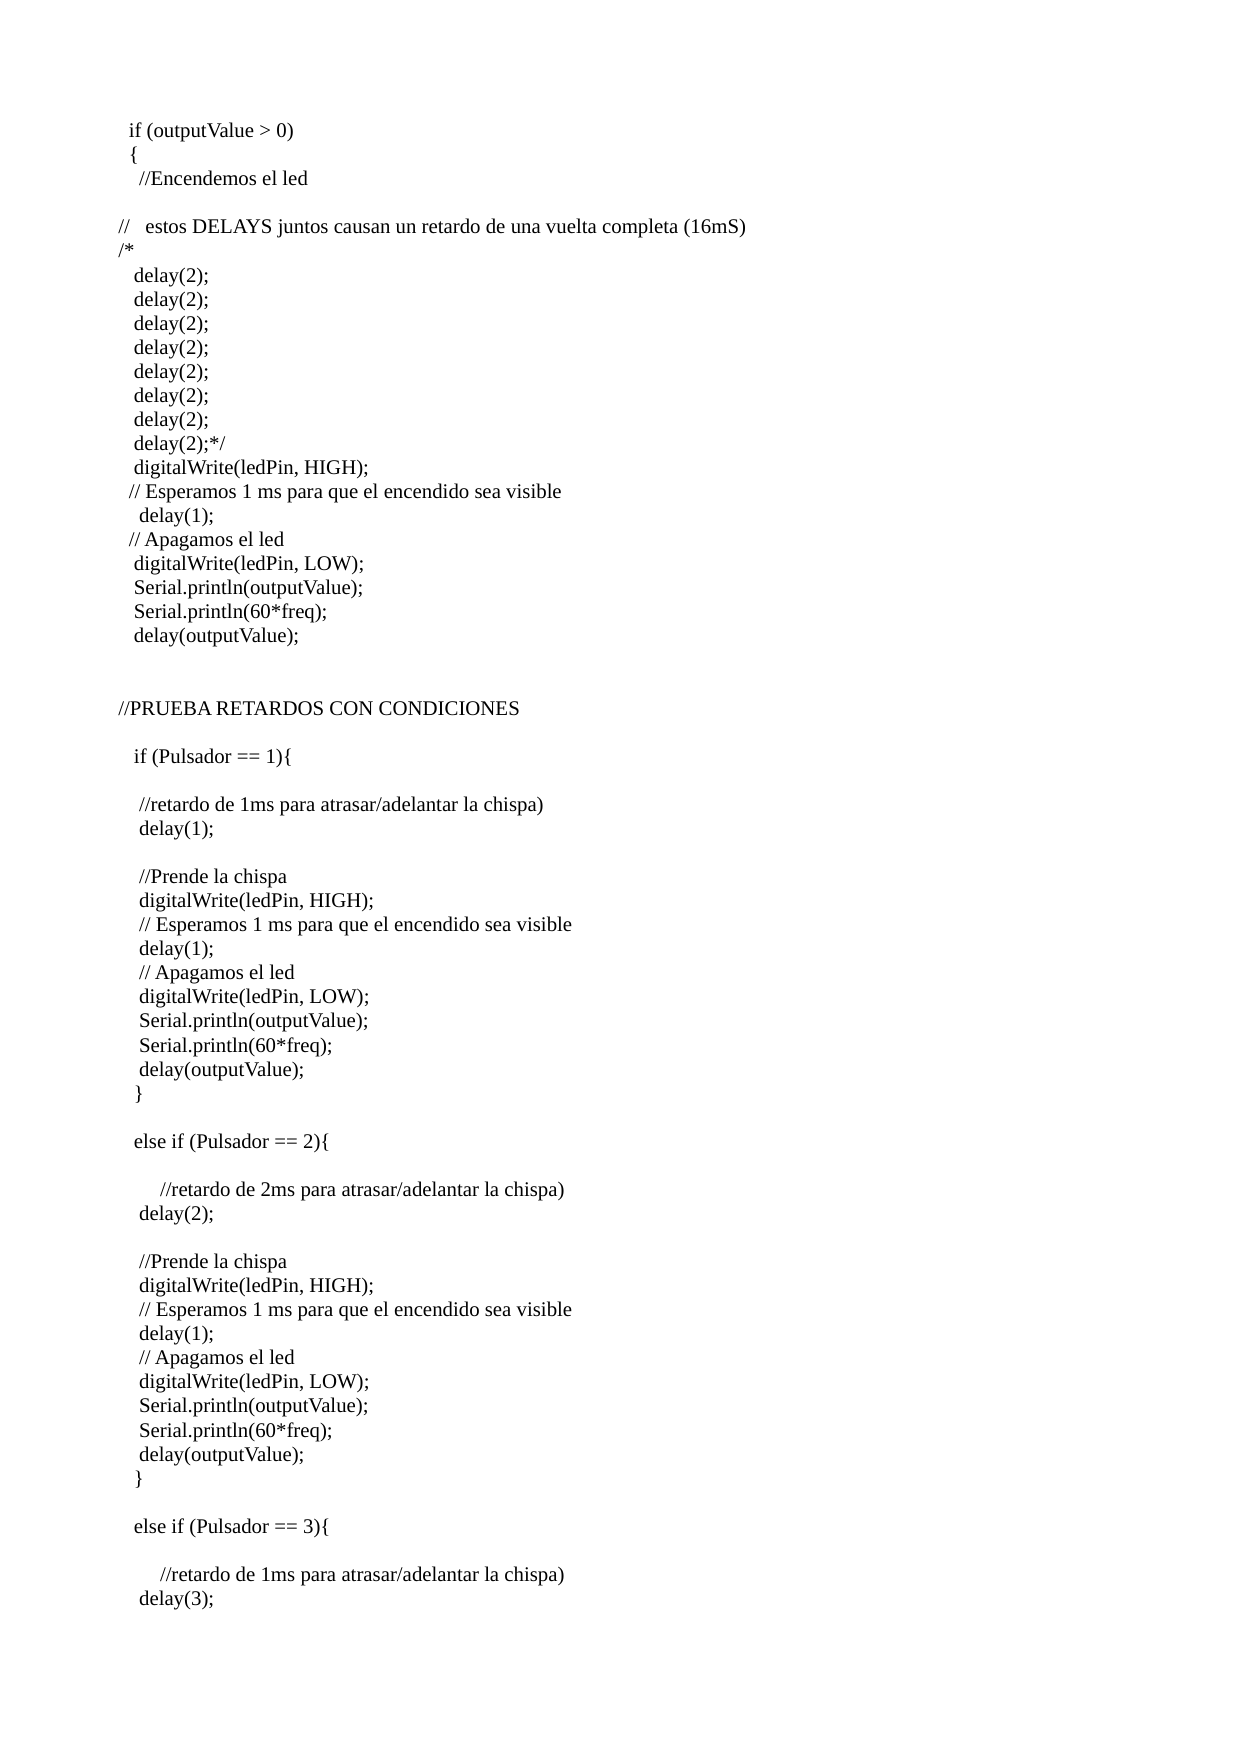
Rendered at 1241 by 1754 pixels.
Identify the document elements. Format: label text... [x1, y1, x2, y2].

text } [118, 1466, 1122, 1490]
text delay(2); [118, 335, 1122, 359]
text Serial.println(60*freq); [118, 1032, 1122, 1057]
text digitalWrite(ledPin, LOW); [118, 551, 1122, 575]
text // Esperamos 1 ms para que el encendido sea visible [118, 479, 1122, 503]
text delay(1); [118, 503, 1122, 527]
text delay(1); [118, 816, 1122, 840]
text // Apagamos el led [118, 527, 1122, 551]
text if (outputValue > 0) [118, 118, 1122, 142]
text //retardo de 2ms para atrasar/adelantar la chispa) [118, 1177, 1122, 1201]
text delay(outputValue); [118, 623, 1122, 647]
text delay(2); [118, 287, 1122, 311]
text digitalWrite(ledPin, HIGH); [118, 1273, 1122, 1297]
text // Esperamos 1 ms para que el encendido sea visible [118, 1297, 1122, 1321]
text delay(1); [118, 936, 1122, 960]
text //retardo de 1ms para atrasar/adelantar la chispa) [118, 1562, 1122, 1586]
text //Encendemos el led [118, 166, 1122, 190]
text digitalWrite(ledPin, HIGH); [118, 455, 1122, 479]
text Serial.println(60*freq); [118, 1417, 1122, 1442]
text } [118, 1081, 1122, 1105]
text delay(2); [118, 262, 1122, 287]
text delay(2);*/ [118, 431, 1122, 455]
text else if (Pulsador == 2){ [118, 1129, 1122, 1153]
text delay(2); [118, 407, 1122, 431]
text delay(outputValue); [118, 1057, 1122, 1081]
text // estos DELAYS juntos causan un retardo de una vuelta completa (16mS) [118, 214, 1122, 238]
text delay(1); [118, 1321, 1122, 1345]
text //Prende la chispa [118, 1249, 1122, 1273]
text else if (Pulsador == 3){ [118, 1514, 1122, 1538]
text // Apagamos el led [118, 960, 1122, 984]
text delay(2); [118, 311, 1122, 335]
text Serial.println(outputValue); [118, 1393, 1122, 1417]
text { [118, 142, 1122, 166]
text Serial.println(outputValue); [118, 575, 1122, 599]
text Serial.println(outputValue); [118, 1008, 1122, 1032]
text delay(outputValue); [118, 1442, 1122, 1466]
text delay(2); [118, 1201, 1122, 1225]
text digitalWrite(ledPin, HIGH); [118, 888, 1122, 912]
text //retardo de 1ms para atrasar/adelantar la chispa) [118, 792, 1122, 816]
text // Apagamos el led [118, 1345, 1122, 1369]
text delay(2); [118, 383, 1122, 407]
text digitalWrite(ledPin, LOW); [118, 984, 1122, 1008]
text digitalWrite(ledPin, LOW); [118, 1369, 1122, 1393]
text Serial.println(60*freq); [118, 599, 1122, 623]
text /* [118, 238, 1122, 262]
text //Prende la chispa [118, 864, 1122, 888]
text delay(3); [118, 1586, 1122, 1610]
text // Esperamos 1 ms para que el encendido sea visible [118, 912, 1122, 936]
text if (Pulsador == 1){ [118, 744, 1122, 768]
text //PRUEBA RETARDOS CON CONDICIONES [118, 696, 1122, 720]
text delay(2); [118, 359, 1122, 383]
